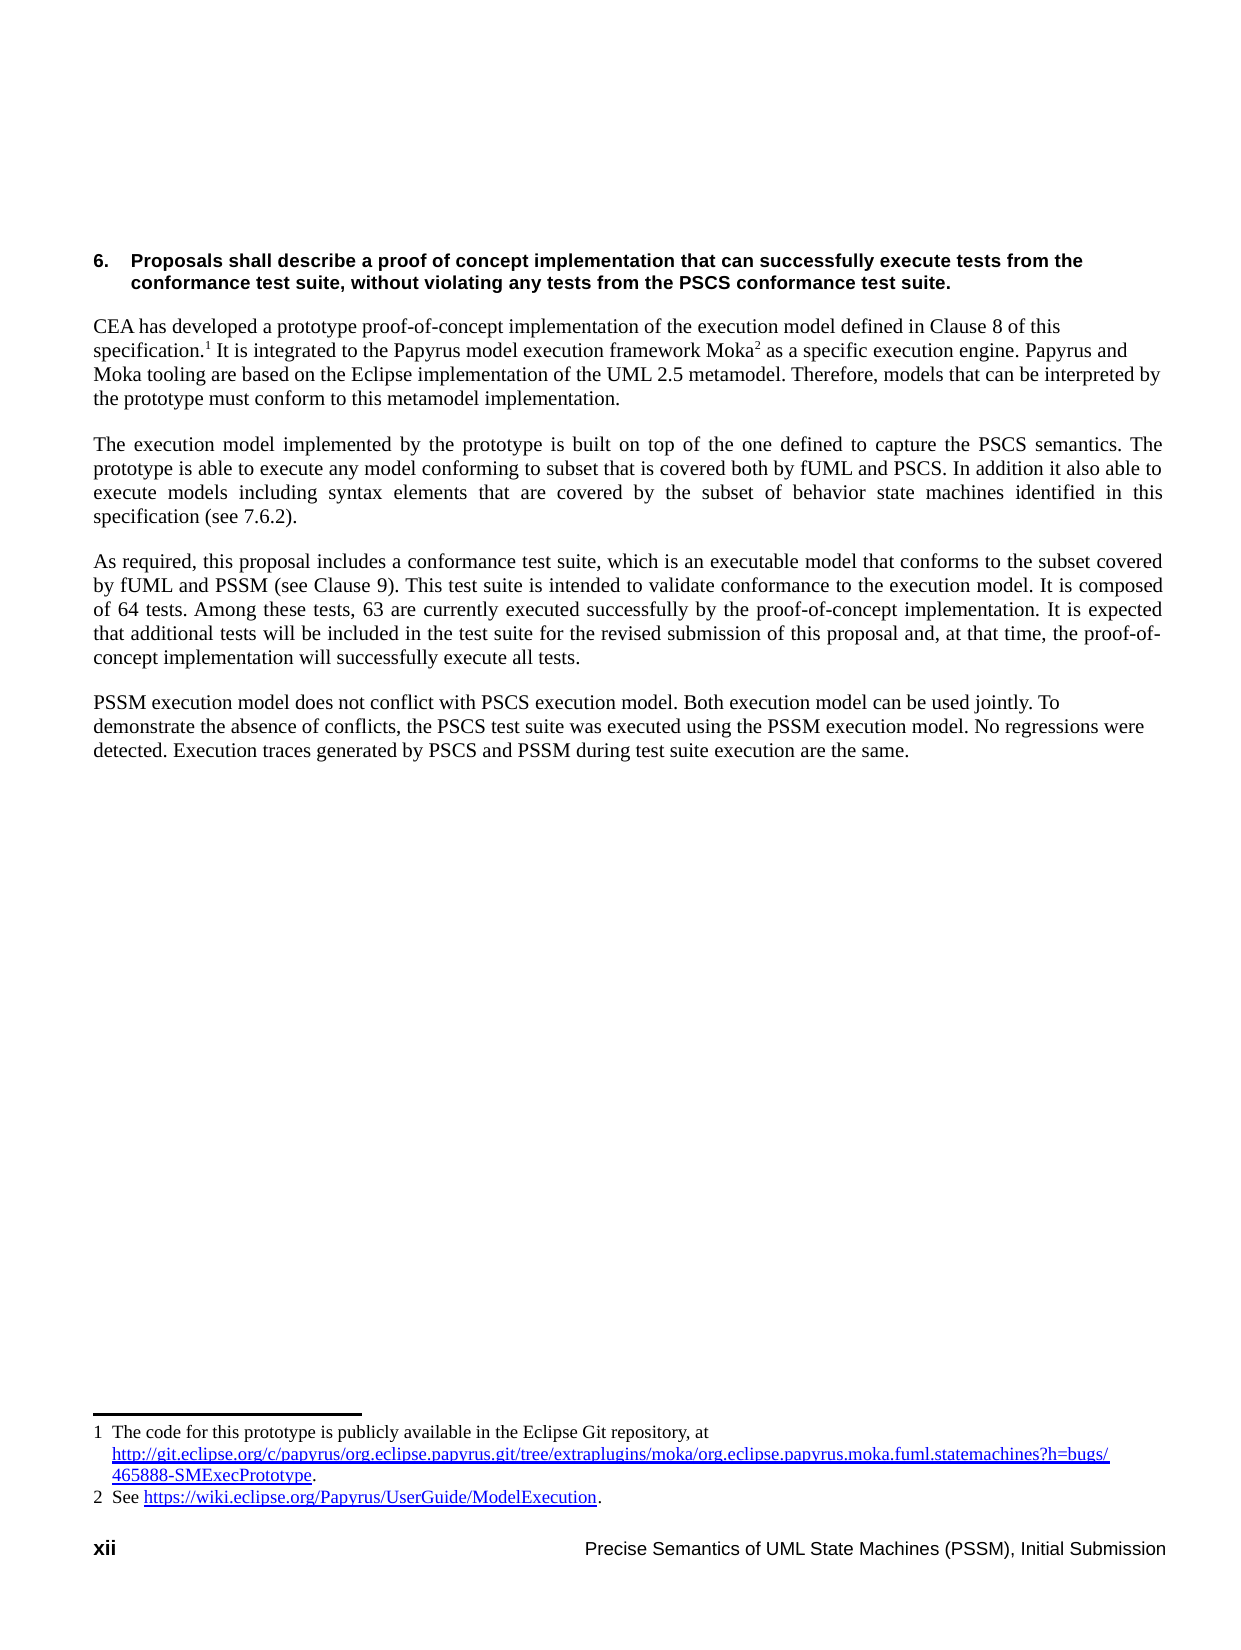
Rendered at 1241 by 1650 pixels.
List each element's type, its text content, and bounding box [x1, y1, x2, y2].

text The execution model implemented by the prototype is built on top of the one defined to capture the PSCS semantics. The prototype is able to execute any model conforming to subset that is covered both by fUML and PSCS. In addition it also able to execute models including syntax elements that are covered by the subset of behavior state machines identified in this specification (see 7.6.2). [93, 431, 1164, 528]
subtitle Proposals shall describe a proof of concept implementation that can successfully execute tests from the conformance test suite, without violating any tests from the PSCS conformance test suite. [93, 250, 1164, 293]
text CEA has developed a prototype proof-of-concept implementation of the execution model defined in Clause 8 of this specification. It is integrated to the Papyrus model execution framework Moka as a specific execution engine. Papyrus and Moka tooling are based on the Eclipse implementation of the UML 2.5 metamodel. Therefore, models that can be interpreted by the prototype must conform to this metamodel implementation. [93, 314, 1164, 410]
text As required, this proposal includes a conformance test suite, which is an executable model that conforms to the subset covered by fUML and PSSM (see Clause 9). This test suite is intended to validate conformance to the execution model. It is composed of 64 tests. Among these tests, 63 are currently executed successfully by the proof-of-concept implementation. It is expected that additional tests will be included in the test suite for the revised submission of this proposal and, at that time, the proof-of-concept implementation will successfully execute all tests. [93, 549, 1164, 669]
text See https://wiki.eclipse.org/Papyrus/UserGuide/ModelExecution. [93, 1486, 1164, 1507]
text The code for this prototype is publicly available in the Eclipse Git repository, at http://git.eclipse.org/c/papyrus/org.eclipse.papyrus.git/tree/extraplugins/moka/org.eclipse.papyrus.moka.fuml.statemachines?h=bugs/465888-SMExecPrototype. [93, 1421, 1164, 1486]
text PSSM execution model does not conflict with PSCS execution model. Both execution model can be used jointly. To demonstrate the absence of conflicts, the PSCS test suite was executed using the PSSM execution model. No regressions were detected. Execution traces generated by PSCS and PSSM during test suite execution are the same. [93, 690, 1164, 762]
